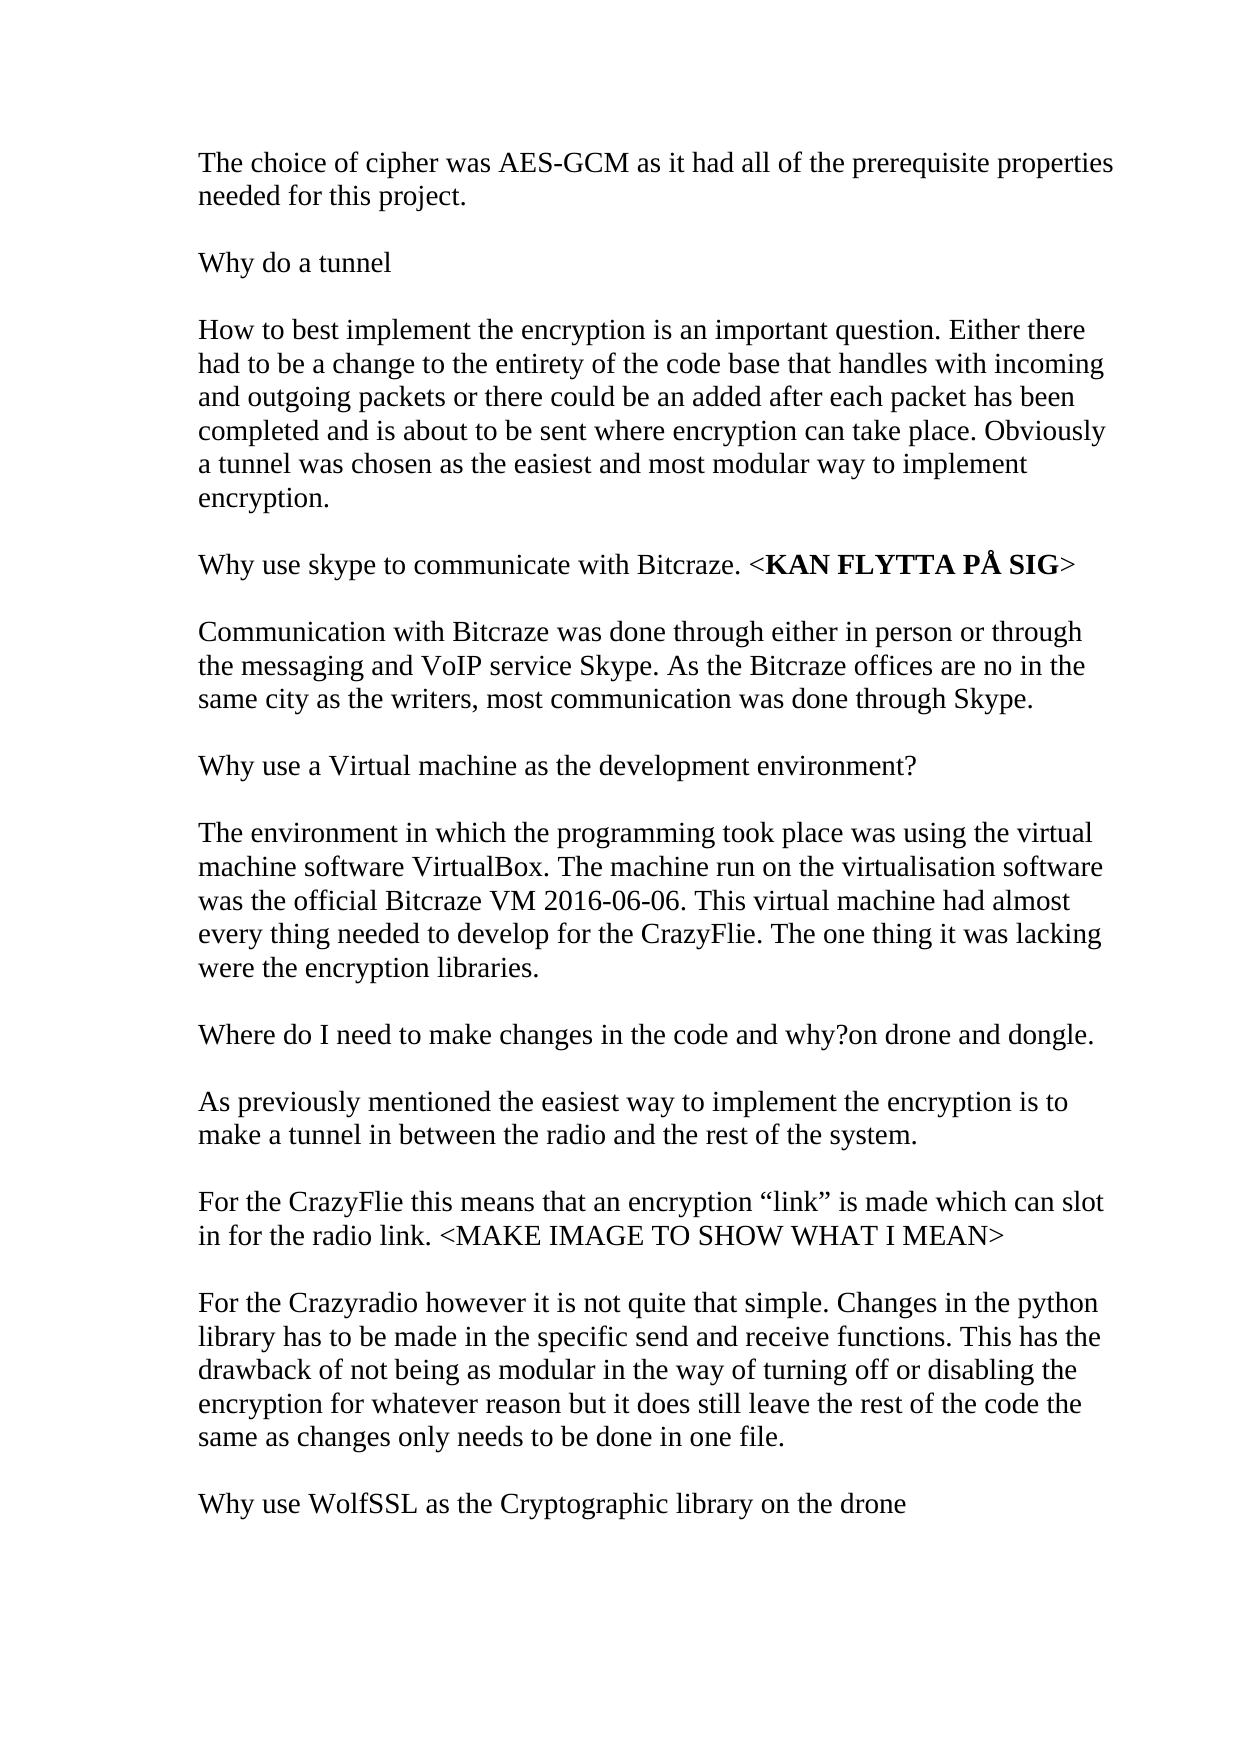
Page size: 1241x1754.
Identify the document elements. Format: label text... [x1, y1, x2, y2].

text Where do I need to make changes in the code and why?on drone and dongle. [198, 1017, 1119, 1050]
text The choice of cipher was AES-GCM as it had all of the prerequisite properties needed for this project. [198, 145, 1119, 212]
text For the Crazyradio however it is not quite that simple. Changes in the python library has to be made in the specific send and receive functions. This has the drawback of not being as modular in the way of turning off or disabling the encryption for whatever reason but it does still leave the rest of the code the same as changes only needs to be done in one file. [198, 1285, 1119, 1453]
text Communication with Bitcraze was done through either in person or through the messaging and VoIP service Skype. As the Bitcraze offices are no in the same city as the writers, most communication was done through Skype. [198, 614, 1119, 715]
text For the CrazyFlie this means that an encryption “link” is made which can slot in for the radio link. <MAKE IMAGE TO SHOW WHAT I MEAN> [198, 1184, 1119, 1252]
text Why use skype to communicate with Bitcraze. <KAN FLYTTA PÅ SIG> [198, 547, 1119, 581]
text The environment in which the programming took place was using the virtual machine software VirtualBox. The machine run on the virtualisation software was the official Bitcraze VM 2016-06-06. This virtual machine had almost every thing needed to develop for the CrazyFlie. The one thing it was lacking were the encryption libraries. [198, 816, 1119, 983]
text Why do a tunnel [198, 245, 1119, 279]
text Why use a Virtual machine as the development environment? [198, 748, 1119, 782]
text Why use WolfSSL as the Cryptographic library on the drone [198, 1486, 1119, 1520]
text How to best implement the encryption is an important question. Either there had to be a change to the entirety of the code base that handles with incoming and outgoing packets or there could be an added after each packet has been completed and is about to be sent where encryption can take place. Obviously a tunnel was chosen as the easiest and most modular way to implement encryption. [198, 312, 1119, 514]
text As previously mentioned the easiest way to implement the encryption is to make a tunnel in between the radio and the rest of the system. [198, 1084, 1119, 1151]
